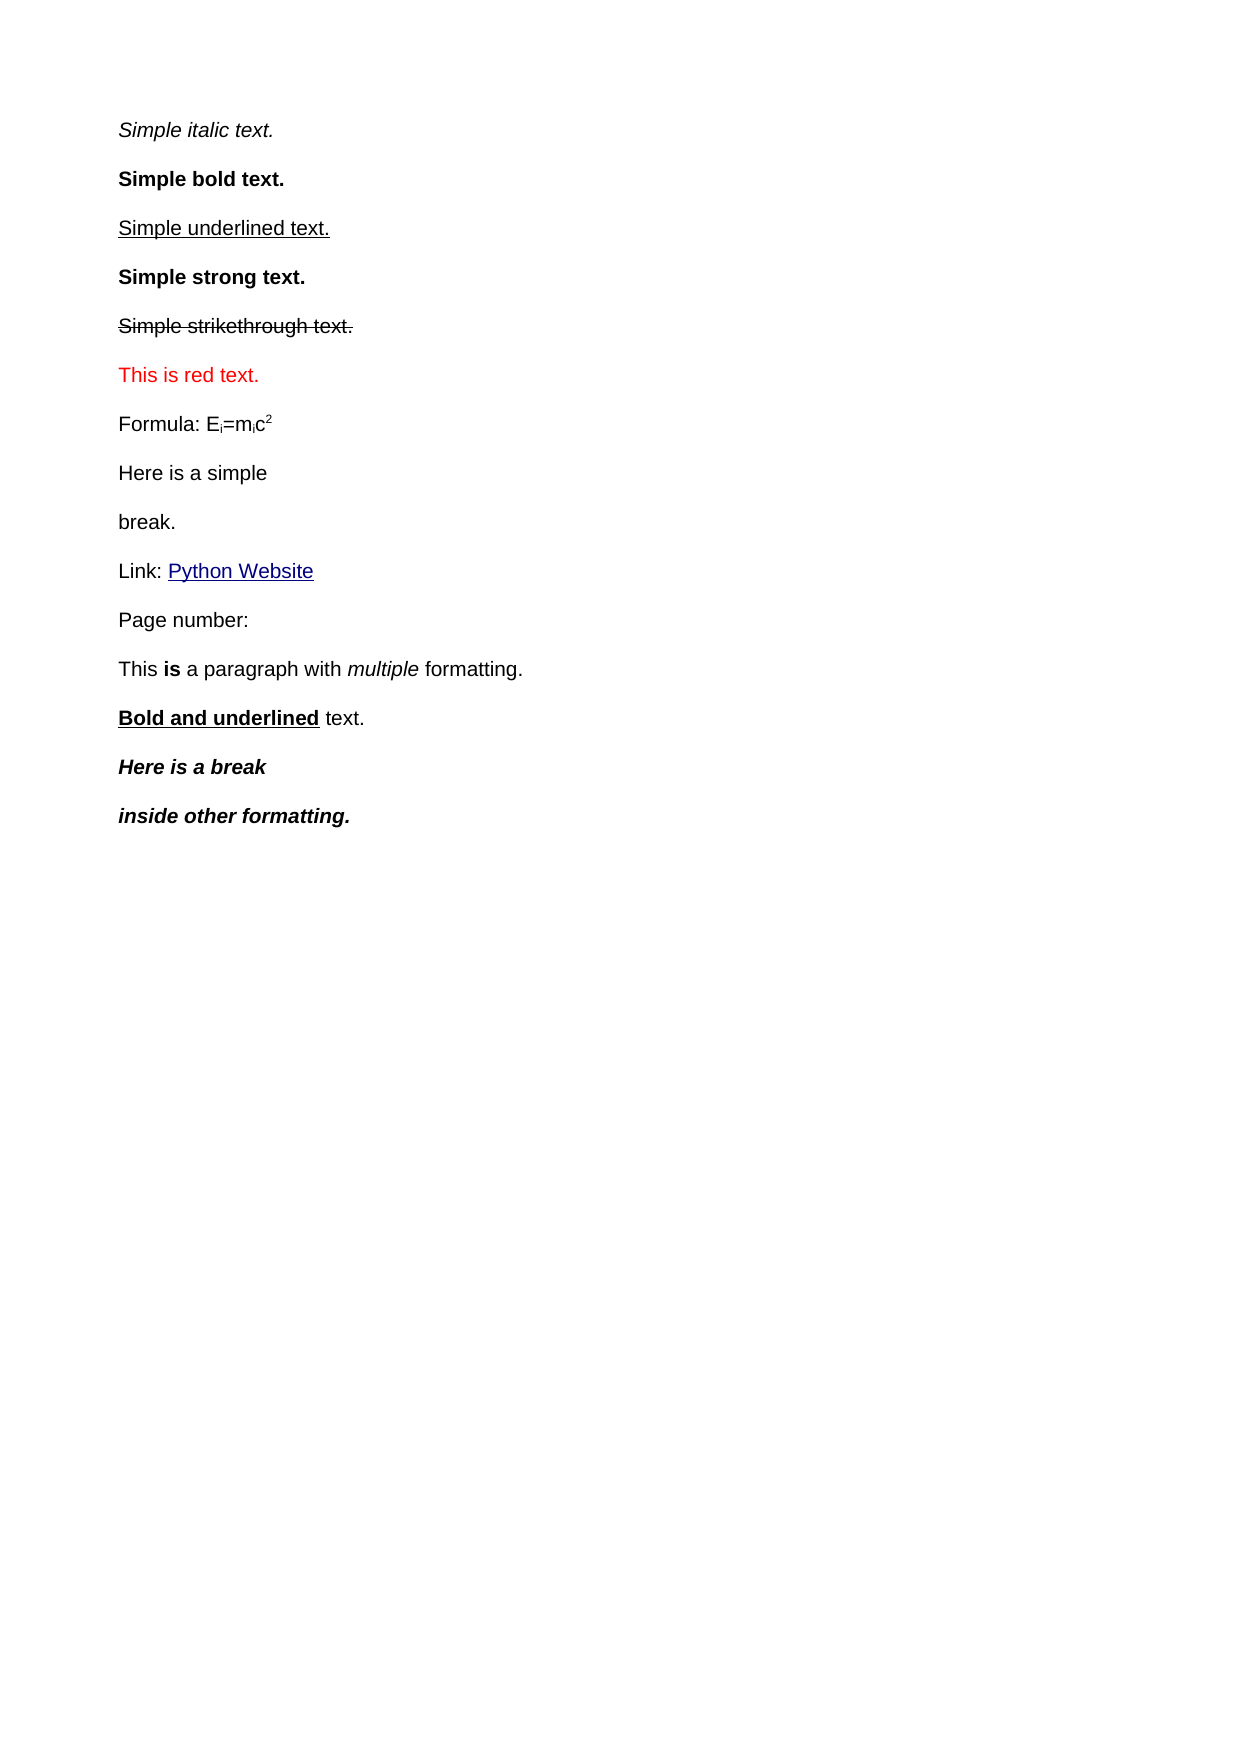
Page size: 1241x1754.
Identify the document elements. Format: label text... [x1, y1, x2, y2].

text This is a paragraph with multiple formatting. [118, 657, 1122, 681]
text Bold and underlined text. [118, 706, 1122, 729]
text Simple strikethrough text. [118, 314, 1122, 338]
text Simple bold text. [118, 167, 1122, 191]
text Here is a break inside other formatting. [118, 754, 1122, 827]
text This is red text. [118, 363, 1122, 387]
text Formula: Ei=mic2 [118, 412, 1122, 436]
text Here is a simple break. [118, 461, 1122, 534]
text Page number: [118, 608, 1122, 632]
text Simple underlined text. [118, 216, 1122, 240]
text Simple strong text. [118, 265, 1122, 289]
text Link: Python Website [118, 559, 1122, 583]
text Simple italic text. [118, 118, 1122, 142]
